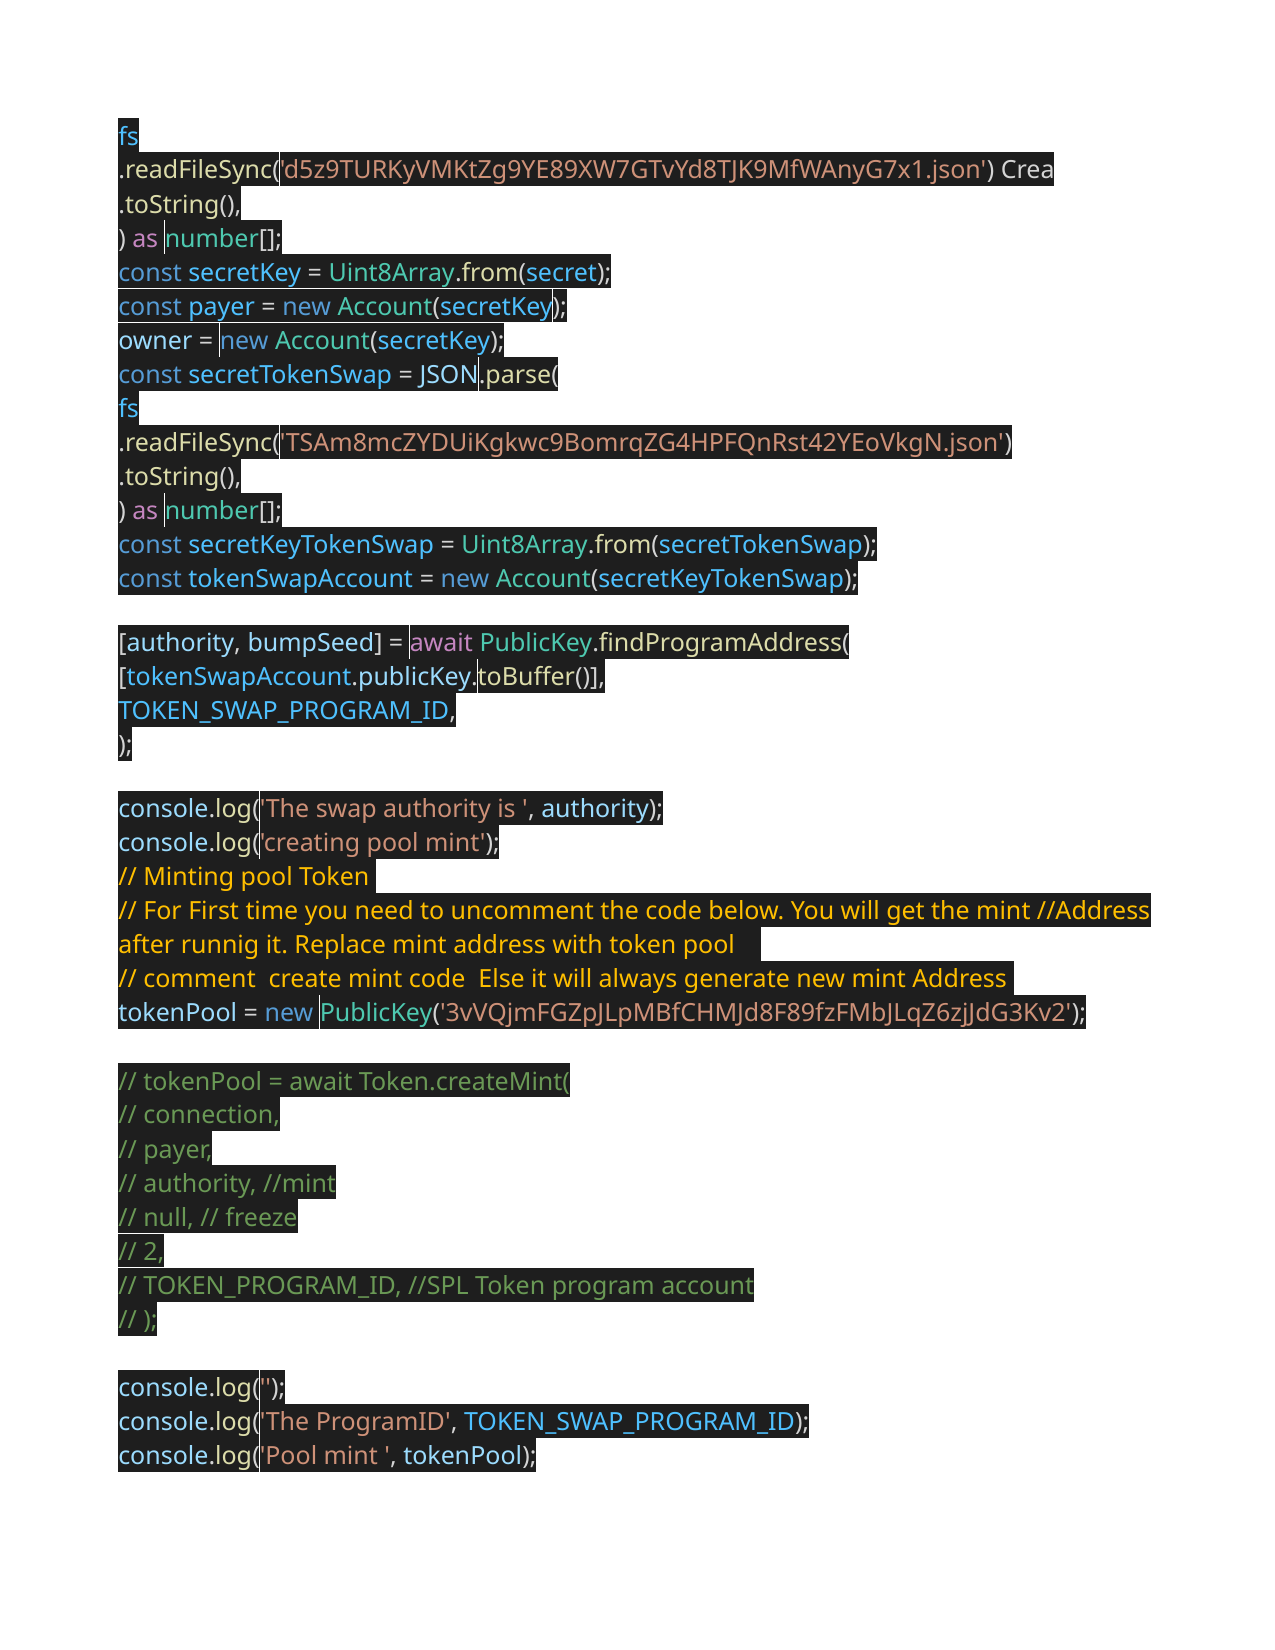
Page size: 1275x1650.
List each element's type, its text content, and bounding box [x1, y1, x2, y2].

text fs [118, 391, 1157, 425]
text // ); [118, 1302, 1157, 1336]
text ) as number[]; [118, 493, 1157, 527]
text // For First time you need to uncomment the code below. You will get the mint //Address after runnig it. Replace mint address with token pool [118, 893, 1157, 961]
text // authority, //mint [118, 1165, 1157, 1199]
text [authority, bumpSeed] = await PublicKey.findProgramAddress( [118, 625, 1157, 659]
text const secretKey = Uint8Array.from(secret); [118, 254, 1157, 288]
text const secretTokenSwap = JSON.parse( [118, 357, 1157, 391]
text const tokenSwapAccount = new Account(secretKeyTokenSwap); [118, 561, 1157, 595]
text console.log('creating pool mint'); [118, 825, 1157, 859]
text console.log('Pool mint ', tokenPool); [118, 1438, 1157, 1472]
text fs [118, 118, 1157, 152]
text console.log('The ProgramID', TOKEN_SWAP_PROGRAM_ID); [118, 1404, 1157, 1438]
text .readFileSync('TSAm8mcZYDUiKgkwc9BomrqZG4HPFQnRst42YEoVkgN.json') [118, 425, 1157, 459]
text // tokenPool = await Token.createMint( [118, 1063, 1157, 1097]
text tokenPool = new PublicKey('3vVQjmFGZpJLpMBfCHMJd8F89fzFMbJLqZ6zjJdG3Kv2'); [118, 995, 1157, 1029]
text .toString(), [118, 186, 1157, 220]
text const secretKeyTokenSwap = Uint8Array.from(secretTokenSwap); [118, 527, 1157, 561]
text [tokenSwapAccount.publicKey.toBuffer()], [118, 659, 1157, 693]
text // TOKEN_PROGRAM_ID, //SPL Token program account [118, 1267, 1157, 1302]
text .readFileSync('d5z9TURKyVMKtZg9YE89XW7GTvYd8TJK9MfWAnyG7x1.json') Crea [118, 152, 1157, 186]
text ); [118, 727, 1157, 761]
text // connection, [118, 1097, 1157, 1131]
text // null, // freeze [118, 1199, 1157, 1233]
text // Minting pool Token [118, 859, 1157, 893]
text TOKEN_SWAP_PROGRAM_ID, [118, 693, 1157, 727]
text // 2, [118, 1233, 1157, 1267]
text console.log('The swap authority is ', authority); [118, 791, 1157, 825]
text .toString(), [118, 459, 1157, 493]
text // comment create mint code Else it will always generate new mint Address [118, 961, 1157, 995]
text ) as number[]; [118, 220, 1157, 254]
text owner = new Account(secretKey); [118, 322, 1157, 357]
text console.log(''); [118, 1370, 1157, 1404]
text // payer, [118, 1131, 1157, 1165]
text const payer = new Account(secretKey); [118, 288, 1157, 322]
